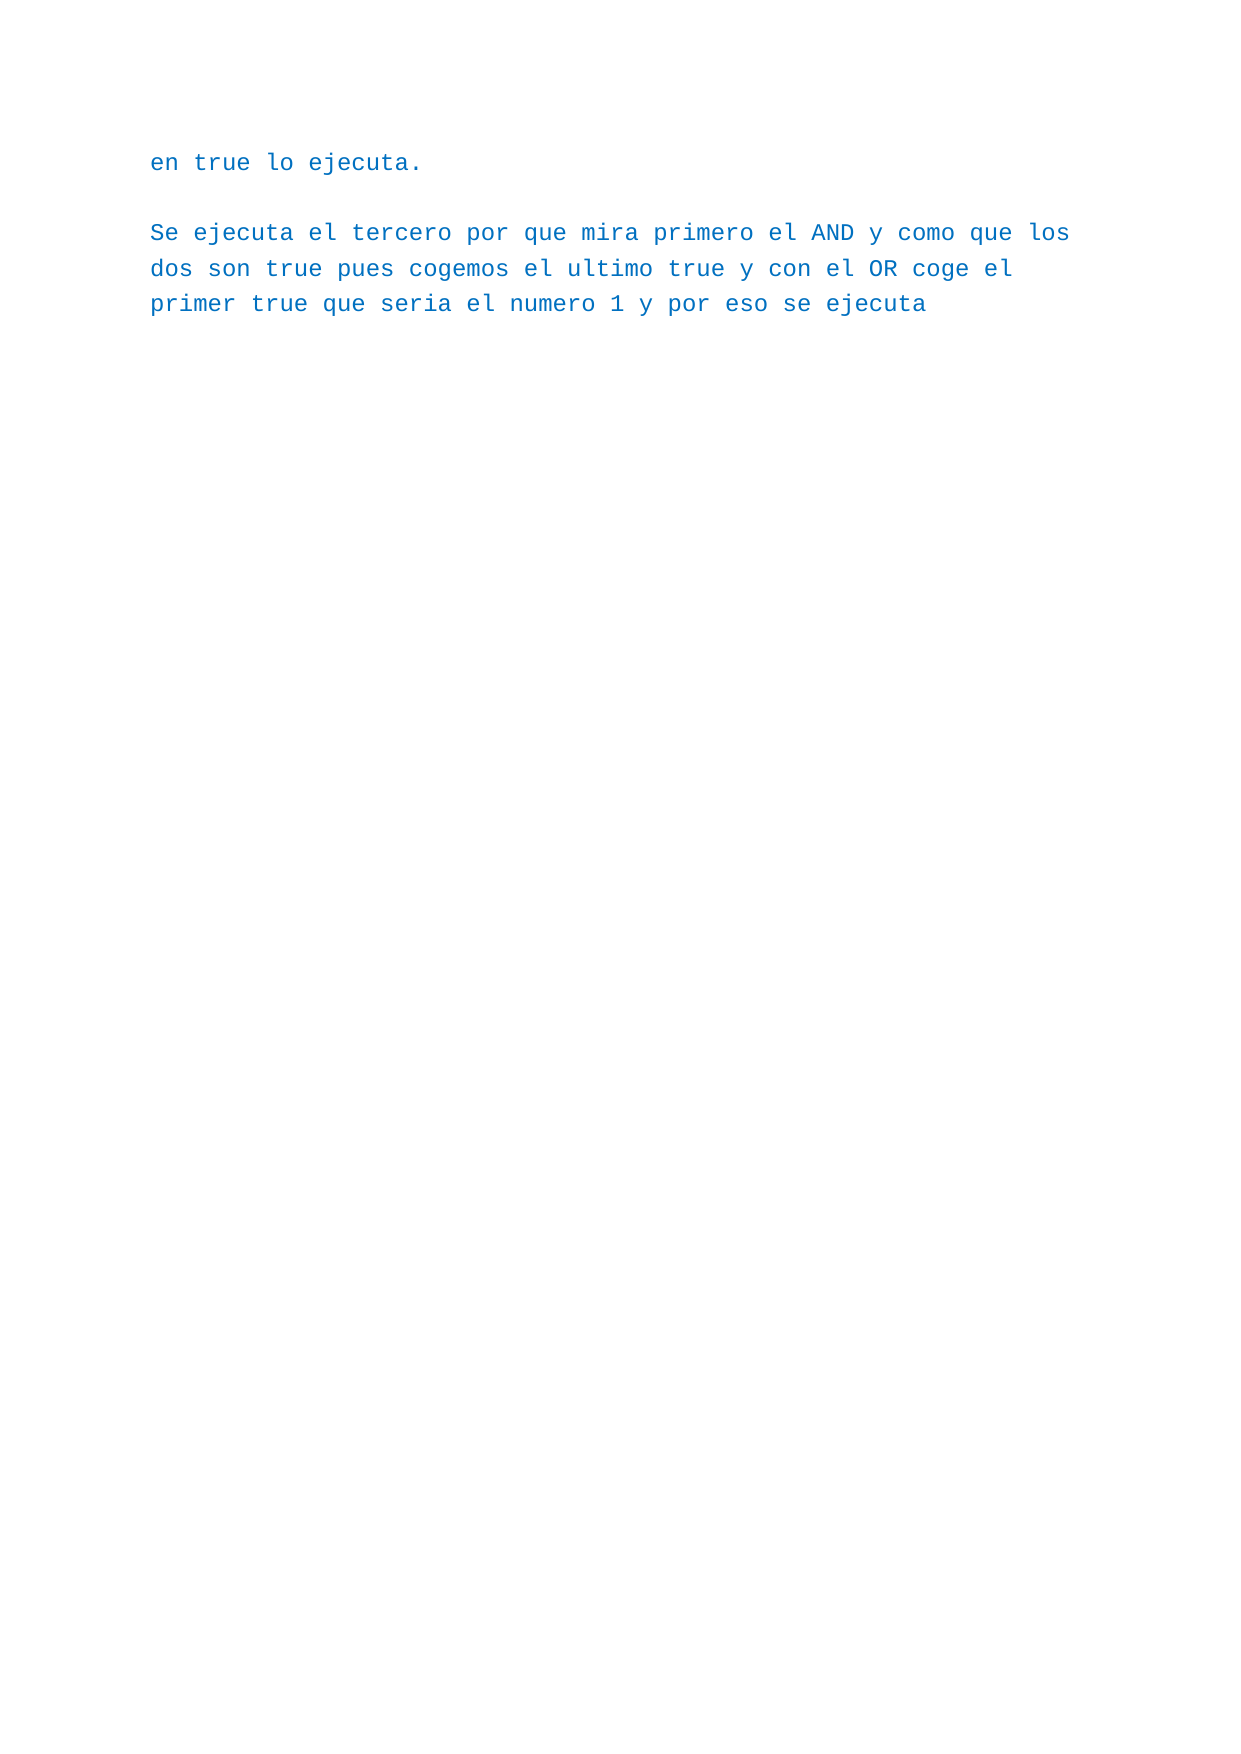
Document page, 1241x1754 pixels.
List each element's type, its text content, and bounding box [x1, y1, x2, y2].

text Se ejecuta el tercero por que mira primero el AND y como que los dos son true pues cogemos el ultimo true y con el OR coge el primer true que seria el numero 1 y por eso se ejecuta [150, 221, 1090, 318]
text en true lo ejecuta. [150, 150, 1090, 177]
